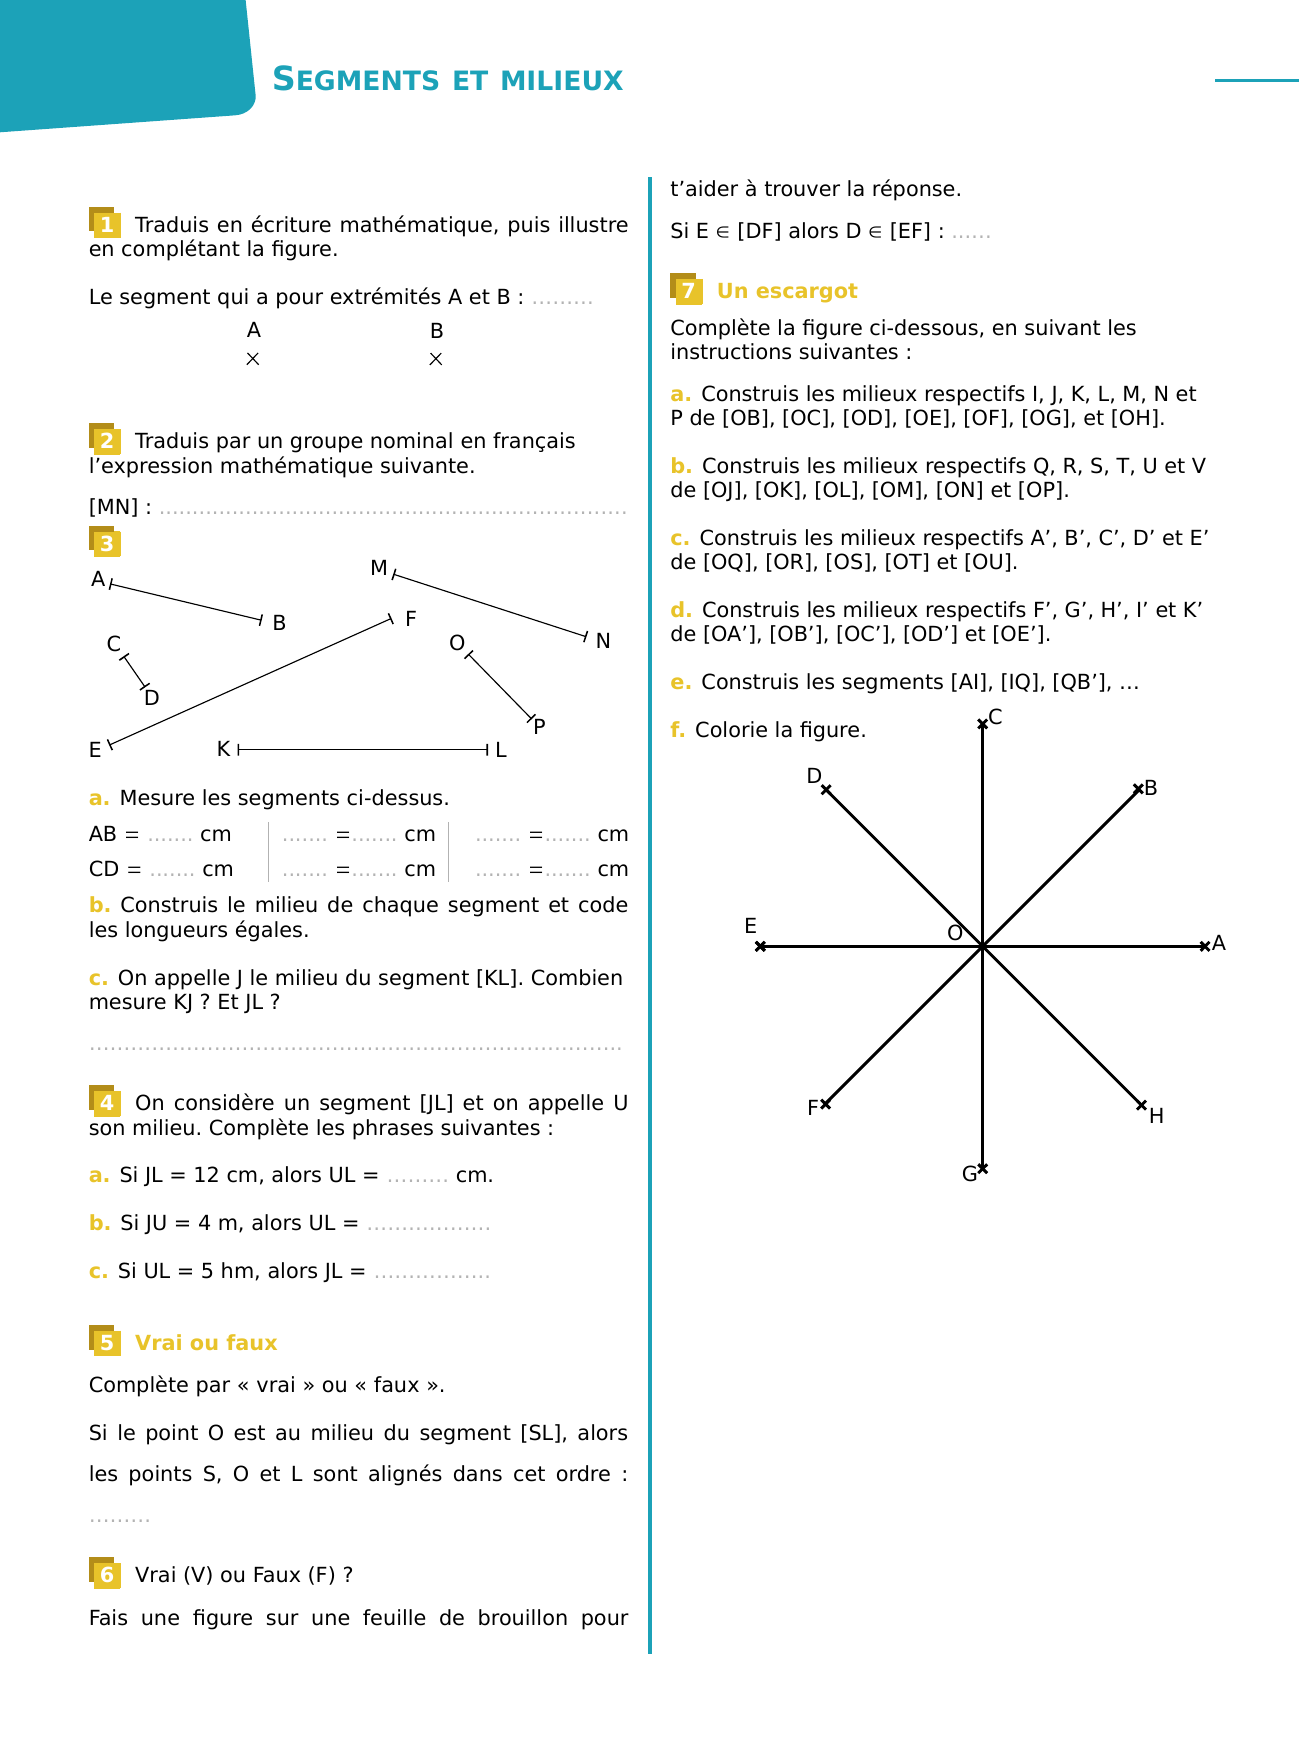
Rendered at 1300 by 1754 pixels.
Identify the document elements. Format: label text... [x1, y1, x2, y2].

list Traduis par un groupe nominal en français l’expression mathématique suivante. [88, 423, 629, 478]
list Colorie la figure. [670, 718, 981, 742]
list Construis les segments [AI], [IQ], [QB’], … [670, 670, 1211, 694]
list [MN] : [88, 478, 629, 519]
subtitle On considère un segment [JL] et on appelle U son milieu. Complète les phrases suivantes : [88, 1085, 629, 1140]
list Si UL = 5 hm, alors JL = …………….. [88, 1259, 629, 1283]
subtitle Vrai (V) ou Faux (F) ? [114, 1557, 629, 1588]
subtitle Traduis en écriture mathématique, puis illustre en complétant la figure. [88, 207, 629, 262]
list Construis les milieux respectifs I, J, K, L, M, N et P de [OB], [OC], [OD], [OE], [OF], [OG], et [OH]. [670, 382, 1211, 430]
list Construis les milieux respectifs A’, B’, C’, D’ et E’ de [OQ], [OR], [OS], [OT] et [OU]. [670, 526, 1211, 574]
list Construis les milieux respectifs F’, G’, H’, I’ et K’ de [OA’], [OB’], [OC’], [OD’] et [OE’]. [670, 598, 1211, 647]
list Construis les milieux respectifs Q, R, S, T, U et V de [OJ], [OK], [OL], [OM], [ON] et [OP]. [670, 454, 1211, 502]
list Si JL = 12 cm, alors UL = ……… cm. [88, 1163, 629, 1188]
subtitle Complète la figure ci-dessous, en suivant les instructions suivantes : [670, 316, 1205, 364]
text t’aider à trouver la réponse. [670, 177, 1211, 201]
list Construis le milieu de chaque segment et code les longueurs égales. [88, 893, 629, 942]
table_header AB = ....... cm CD = ....... cm [89, 822, 268, 882]
list Si E  [DF] alors D  [EF] : ...… [670, 219, 1211, 243]
list [984, 718, 1211, 742]
list On appelle J le milieu du segment [KL]. Combien mesure KJ ? Et JL ? [88, 966, 629, 1014]
list Le segment qui a pour extrémités A et B : ……… [88, 285, 629, 309]
table_header ....... =....... cm ....... =....... cm [269, 822, 448, 882]
subtitle Un escargot [696, 273, 1211, 304]
list Si JU = 4 m, alors UL = ……………… [88, 1211, 629, 1236]
list Mesure les segments ci‑dessus. [88, 786, 629, 810]
table_header ....... =....... cm ....... =....... cm [449, 822, 629, 882]
subtitle Vrai ou faux [114, 1325, 629, 1356]
text Si le point O est au milieu du segment [SL], alors les points S, O et L sont alignés dans cet ordre : ……… [88, 1403, 629, 1527]
list ………………………………………………………………….. [88, 1014, 629, 1055]
text Fais une figure sur une feuille de brouillon pour [88, 1606, 629, 1630]
list Complète par « vrai » ou « faux ». [88, 1373, 629, 1397]
